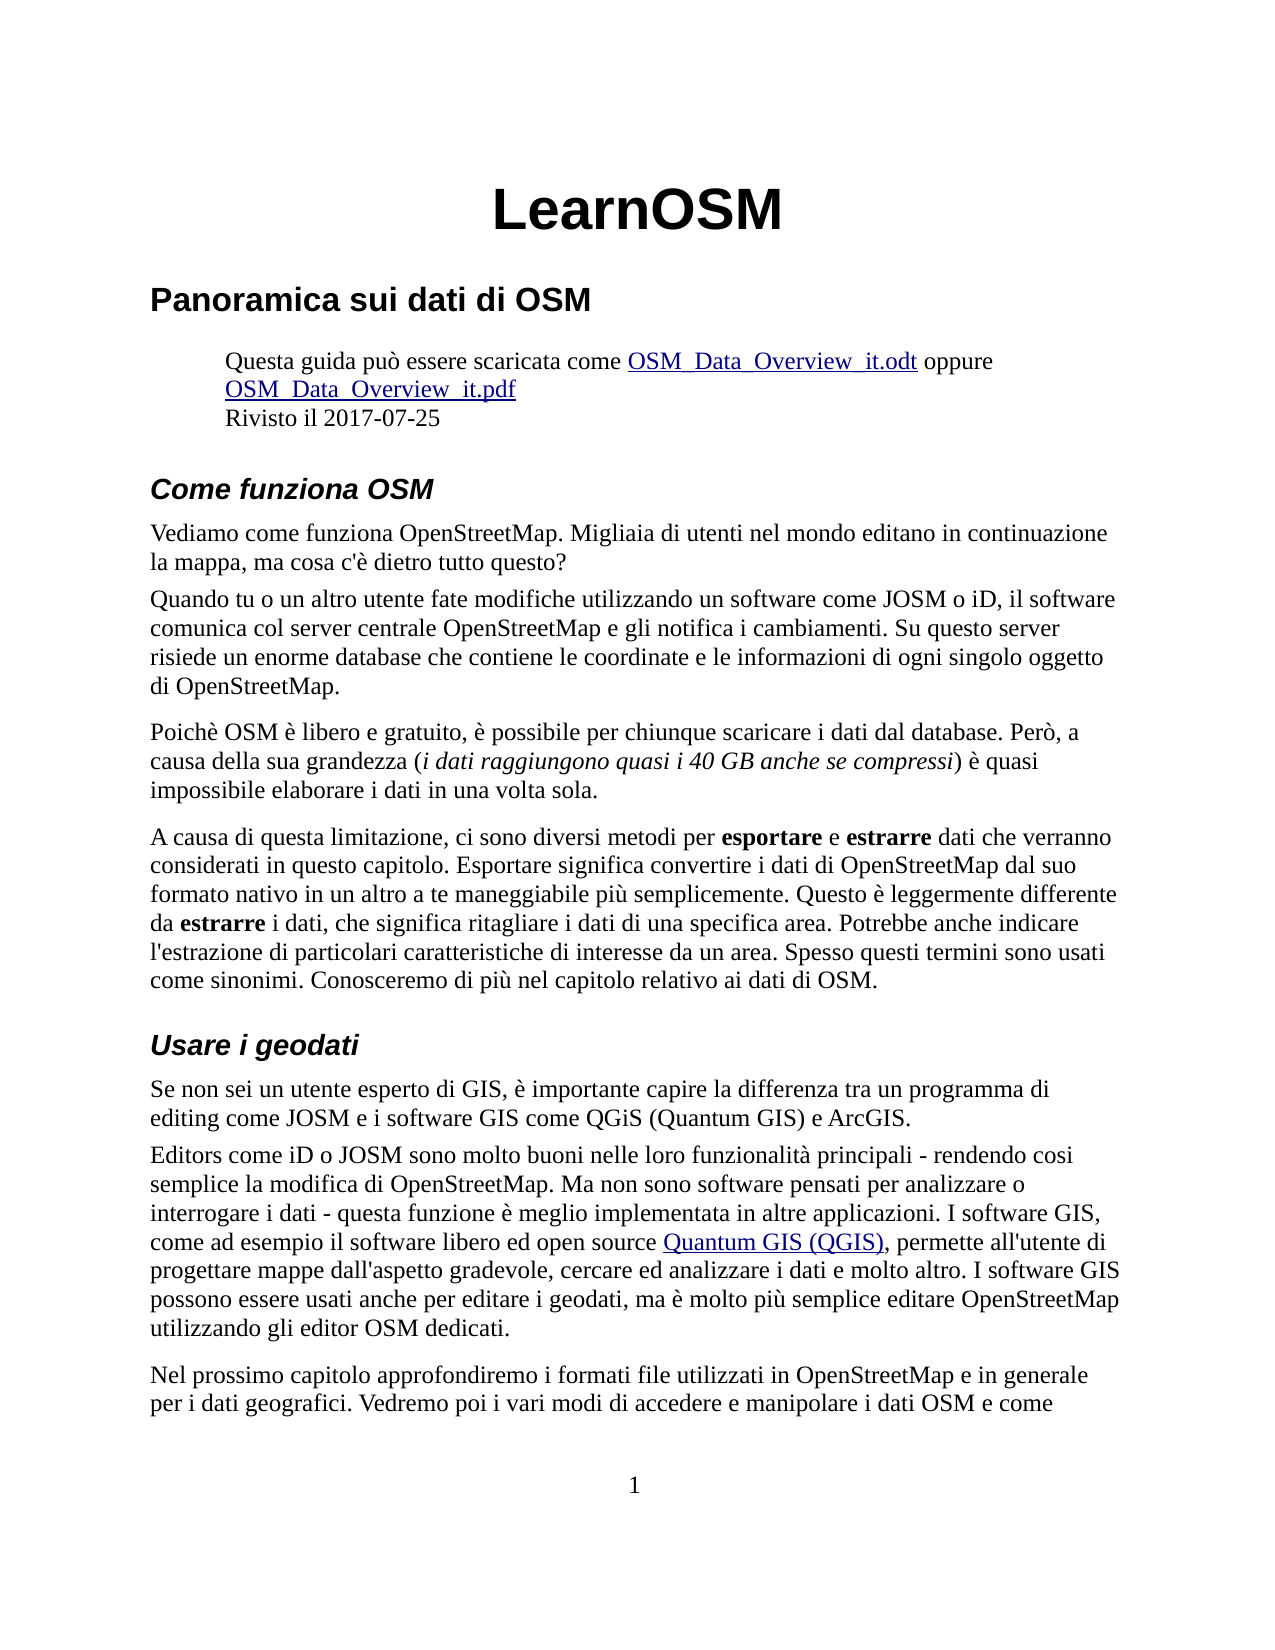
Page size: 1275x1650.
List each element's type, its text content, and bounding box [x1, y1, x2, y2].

subtitle Usare i geodati [150, 1028, 1125, 1062]
text Vediamo come funziona OpenStreetMap. Migliaia di utenti nel mondo editano in continuazione la mappa, ma cosa c'è dietro tutto questo? [150, 518, 1125, 576]
text Quando tu o un altro utente fate modifiche utilizzando un software come JOSM o iD, il software comunica col server centrale OpenStreetMap e gli notifica i cambiamenti. Su questo server risiede un enorme database che contiene le coordinate e le informazioni di ogni singolo oggetto di OpenStreetMap. [150, 584, 1125, 699]
title LearnOSM [150, 175, 1125, 242]
subtitle Come funziona OSM [150, 472, 1125, 506]
text A causa di questa limitazione, ci sono diversi metodi per esportare e estrarre dati che verranno considerati in questo capitolo. Esportare significa convertire i dati di OpenStreetMap dal suo formato nativo in un altro a te maneggiabile più semplicemente. Questo è leggermente differente da estrarre i dati, che significa ritagliare i dati di una specifica area. Potrebbe anche indicare l'estrazione di particolari caratteristiche di interesse da un area. Spesso questi termini sono usati come sinonimi. Conosceremo di più nel capitolo relativo ai dati di OSM. [150, 822, 1125, 994]
text Editors come iD o JOSM sono molto buoni nelle loro funzionalità principali - rendendo cosi semplice la modifica di OpenStreetMap. Ma non sono software pensati per analizzare o interrogare i dati - questa funzione è meglio implementata in altre applicazioni. I software GIS, come ad esempio il software libero ed open source Quantum GIS (QGIS), permette all'utente di progettare mappe dall'aspetto gradevole, cercare ed analizzare i dati e molto altro. I software GIS possono essere usati anche per editare i geodati, ma è molto più semplice editare OpenStreetMap utilizzando gli editor OSM dedicati. [150, 1141, 1125, 1342]
text Se non sei un utente esperto di GIS, è importante capire la differenza tra un programma di editing come JOSM e i software GIS come QGiS (Quantum GIS) e ArcGIS. [150, 1074, 1125, 1132]
text Nel prossimo capitolo approfondiremo i formati file utilizzati in OpenStreetMap e in generale per i dati geografici. Vedremo poi i vari modi di accedere e manipolare i dati OSM e come [150, 1360, 1125, 1417]
subtitle Panoramica sui dati di OSM [150, 279, 1125, 318]
text Questa guida può essere scaricata come OSM_Data_Overview_it.odt oppure OSM_Data_Overview_it.pdf Rivisto il 2017-07-25 [225, 346, 1125, 432]
text Poichè OSM è libero e gratuito, è possibile per chiunque scaricare i dati dal database. Però, a causa della sua grandezza (i dati raggiungono quasi i 40 GB anche se compressi) è quasi impossibile elaborare i dati in una volta sola. [150, 717, 1125, 804]
